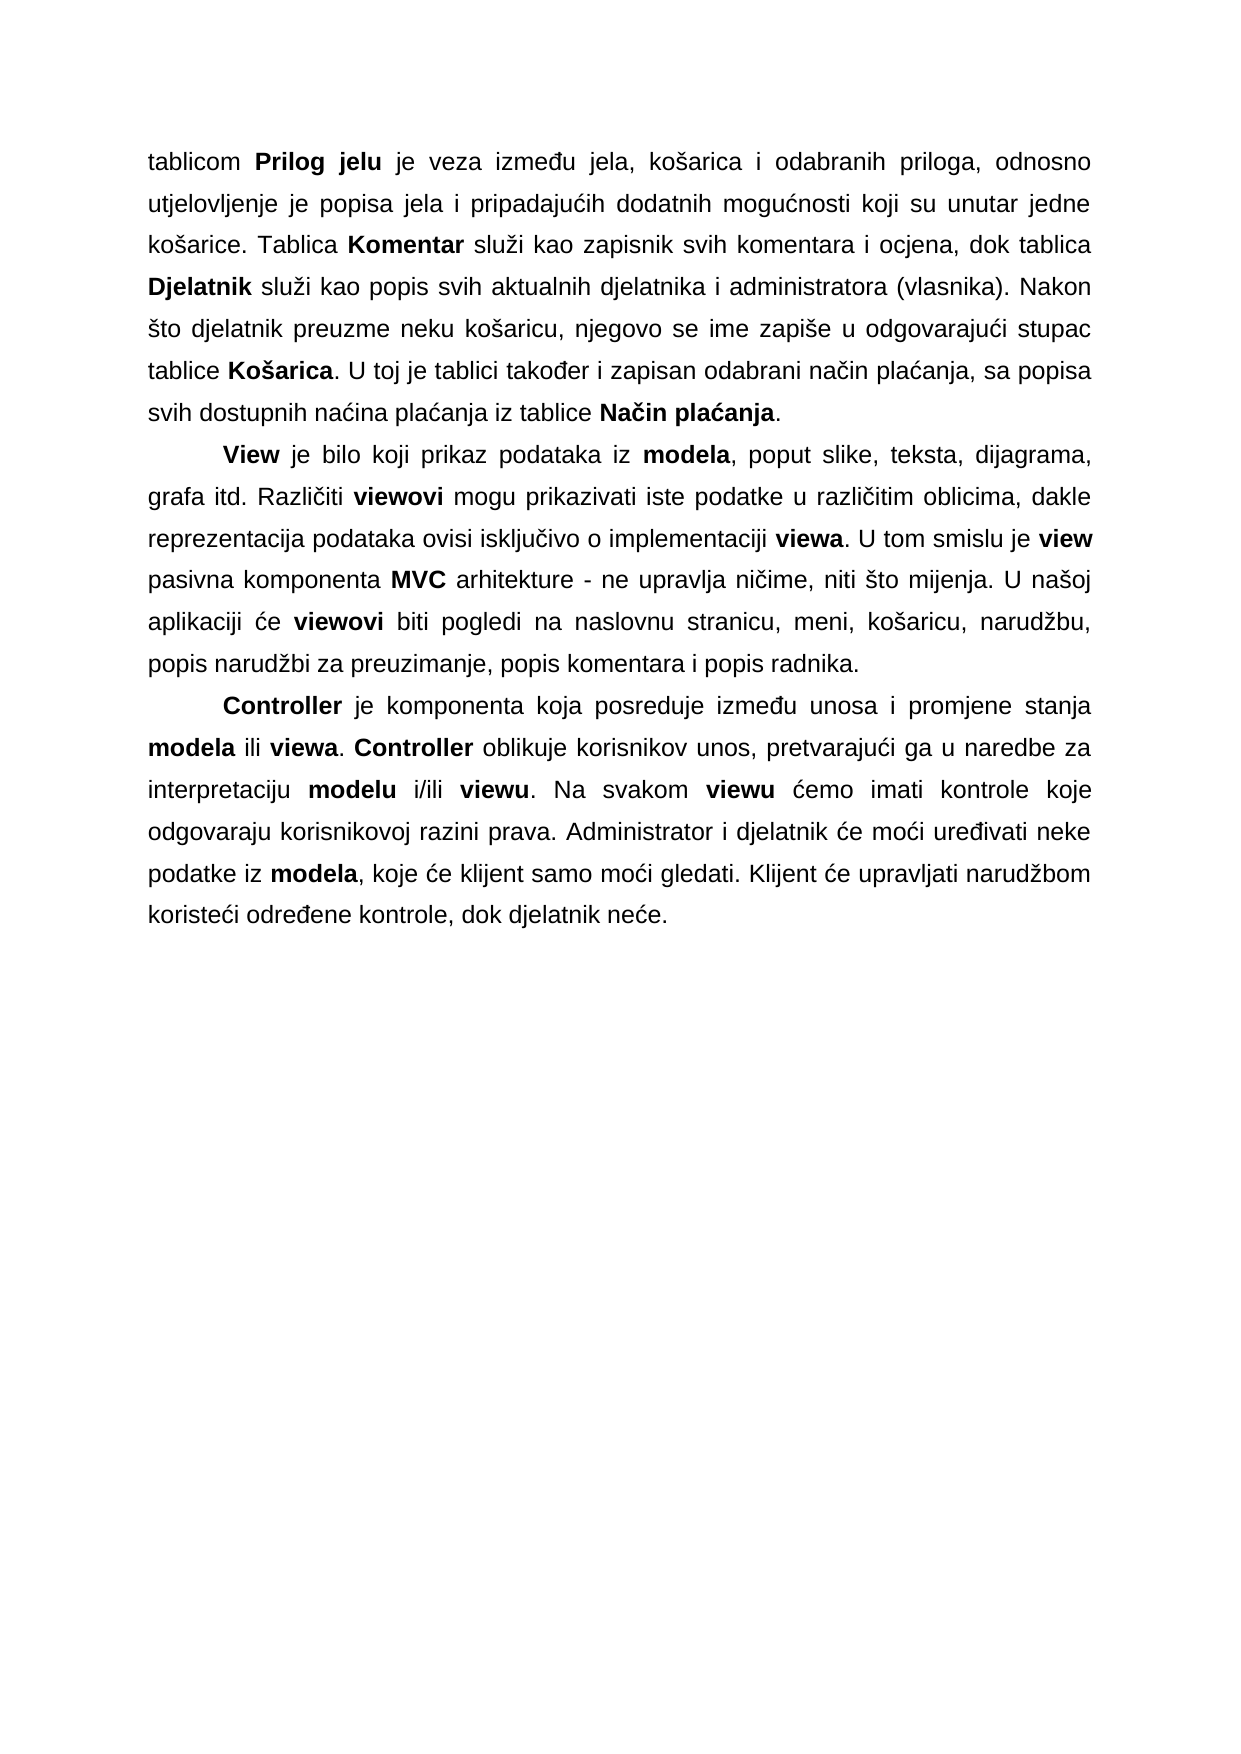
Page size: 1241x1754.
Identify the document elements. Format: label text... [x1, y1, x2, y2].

text View je bilo koji prikaz podataka iz modela, poput slike, teksta, dijagrama, grafa itd. Različiti viewovi mogu prikazivati iste podatke u različitim oblicima, dakle reprezentacija podataka ovisi isključivo o implementaciji viewa. U tom smislu je view pasivna komponenta MVC arhitekture - ne upravlja ničime, niti što mijenja. U našoj aplikaciji će viewovi biti pogledi na naslovnu stranicu, meni, košaricu, narudžbu, popis narudžbi za preuzimanje, popis komentara i popis radnika. [148, 441, 1093, 678]
text Controller je komponenta koja posreduje između unosa i promjene stanja modela ili viewa. Controller oblikuje korisnikov unos, pretvarajući ga u naredbe za interpretaciju modelu i/ili viewu. Na svakom viewu ćemo imati kontrole koje odgovaraju korisnikovoj razini prava. Administrator i djelatnik će moći uređivati neke podatke iz modela, koje će klijent samo moći gledati. Klijent će upravljati narudžbom koristeći određene kontrole, dok djelatnik neće. [148, 692, 1093, 929]
text tablicom Prilog jelu je veza između jela, košarica i odabranih priloga, odnosno utjelovljenje je popisa jela i pripadajućih dodatnih mogućnosti koji su unutar jedne košarice. Tablica Komentar služi kao zapisnik svih komentara i ocjena, dok tablica Djelatnik služi kao popis svih aktualnih djelatnika i administratora (vlasnika). Nakon što djelatnik preuzme neku košaricu, njegovo se ime zapiše u odgovarajući stupac tablice Košarica. U toj je tablici također i zapisan odabrani način plaćanja, sa popisa svih dostupnih naćina plaćanja iz tablice Način plaćanja. [148, 148, 1093, 427]
